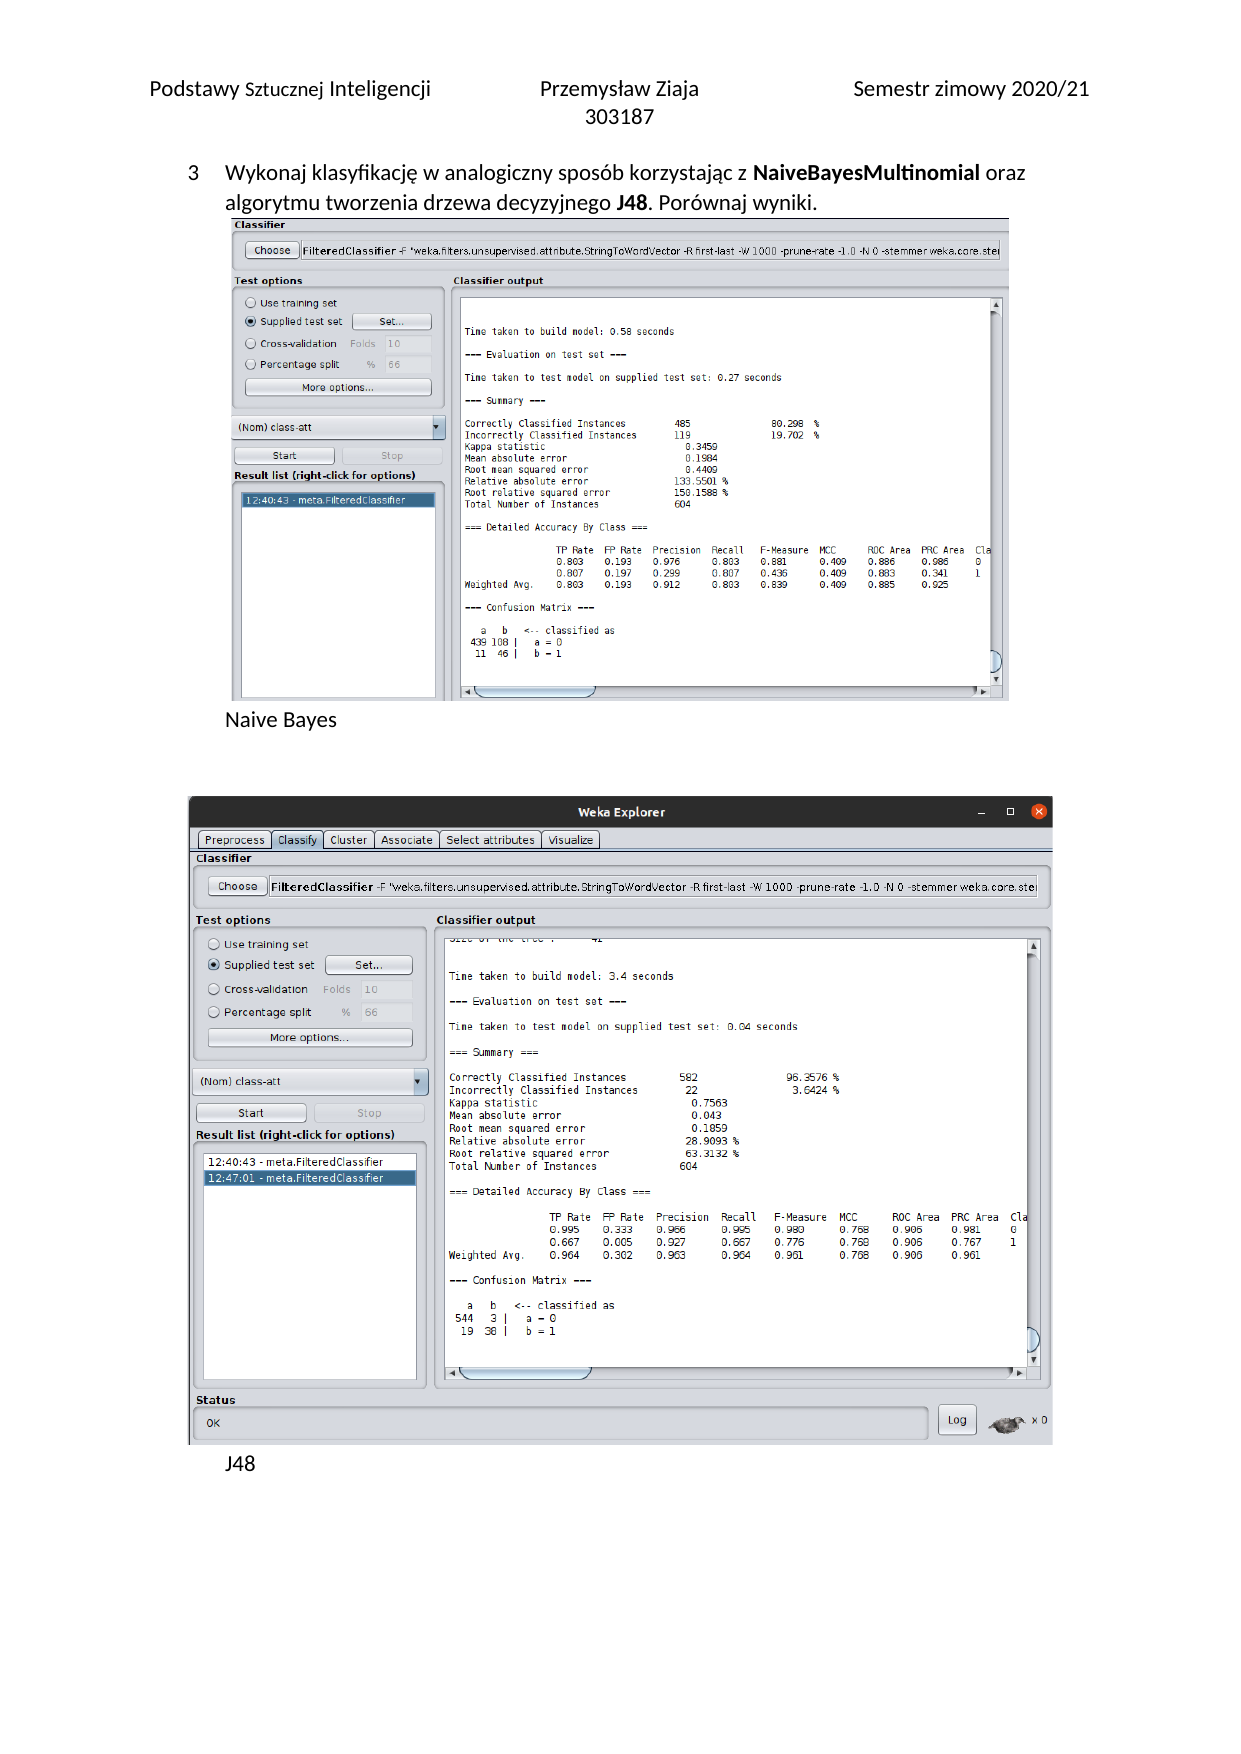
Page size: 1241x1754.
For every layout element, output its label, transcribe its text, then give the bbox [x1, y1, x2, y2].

picture [231, 218, 1009, 701]
picture [187, 796, 1053, 1445]
list Naive Bayes [225, 218, 1090, 733]
list J48 [225, 796, 1090, 1477]
list Wykonaj klasyfikację w analogiczny sposób korzystając z NaiveBayesMultinomial oraz algorytmu tworzenia drzewa decyzyjnego J48. Porównaj wyniki. [187, 158, 1090, 216]
